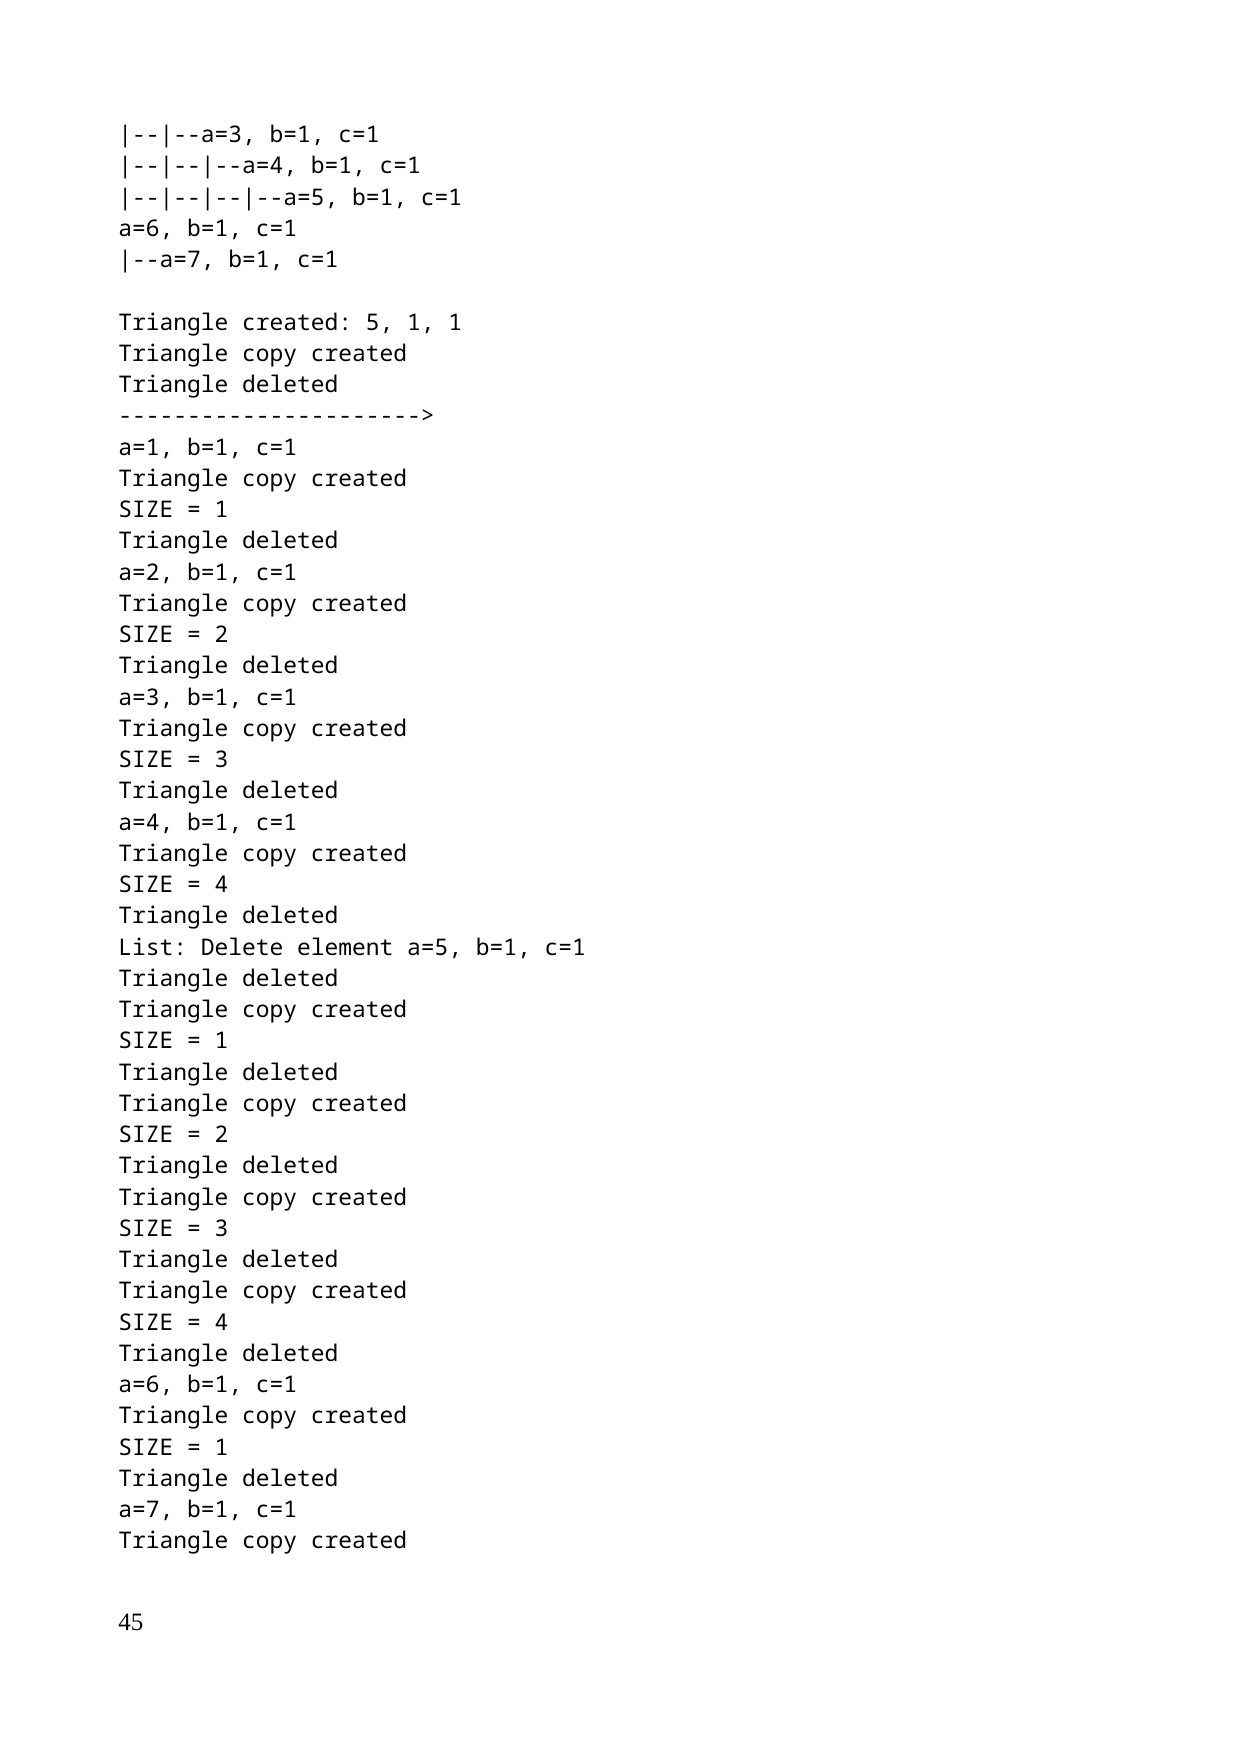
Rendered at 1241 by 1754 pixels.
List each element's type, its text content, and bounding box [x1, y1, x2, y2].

text Triangle deleted [118, 1337, 1122, 1368]
text SIZE = 1 [118, 1431, 1122, 1462]
text Triangle copy created [118, 1181, 1122, 1212]
text a=2, b=1, c=1 [118, 556, 1122, 587]
text SIZE = 2 [118, 618, 1122, 649]
text List: Delete element a=5, b=1, c=1 [118, 931, 1122, 962]
text Triangle deleted [118, 774, 1122, 806]
text Triangle copy created [118, 1274, 1122, 1306]
text Triangle deleted [118, 649, 1122, 681]
text Triangle deleted [118, 1462, 1122, 1493]
text |--a=7, b=1, c=1 [118, 243, 1122, 274]
text a=6, b=1, c=1 [118, 212, 1122, 243]
text Triangle deleted [118, 1149, 1122, 1181]
text a=3, b=1, c=1 [118, 681, 1122, 712]
text Triangle deleted [118, 1056, 1122, 1087]
text Triangle copy created [118, 587, 1122, 618]
text SIZE = 1 [118, 493, 1122, 524]
text Triangle deleted [118, 1243, 1122, 1274]
text SIZE = 4 [118, 1306, 1122, 1337]
text Triangle deleted [118, 524, 1122, 556]
text a=7, b=1, c=1 [118, 1493, 1122, 1524]
text a=1, b=1, c=1 [118, 431, 1122, 462]
text Triangle deleted [118, 368, 1122, 399]
text Triangle copy created [118, 462, 1122, 493]
text SIZE = 1 [118, 1024, 1122, 1056]
text |--|--|--|--a=5, b=1, c=1 [118, 181, 1122, 212]
text SIZE = 3 [118, 1212, 1122, 1243]
text Triangle deleted [118, 962, 1122, 993]
text Triangle copy created [118, 712, 1122, 743]
text |--|--|--a=4, b=1, c=1 [118, 149, 1122, 181]
text a=4, b=1, c=1 [118, 806, 1122, 837]
text SIZE = 2 [118, 1118, 1122, 1149]
text Triangle deleted [118, 899, 1122, 931]
text Triangle copy created [118, 1399, 1122, 1431]
text SIZE = 4 [118, 868, 1122, 899]
text Triangle copy created [118, 837, 1122, 868]
text Triangle copy created [118, 1087, 1122, 1118]
text SIZE = 3 [118, 743, 1122, 774]
text Triangle created: 5, 1, 1 [118, 306, 1122, 337]
text Triangle copy created [118, 993, 1122, 1024]
text a=6, b=1, c=1 [118, 1368, 1122, 1399]
text ----------------------> [118, 399, 1122, 431]
text |--|--a=3, b=1, c=1 [118, 118, 1122, 149]
text Triangle copy created [118, 337, 1122, 368]
text Triangle copy created [118, 1524, 1122, 1556]
